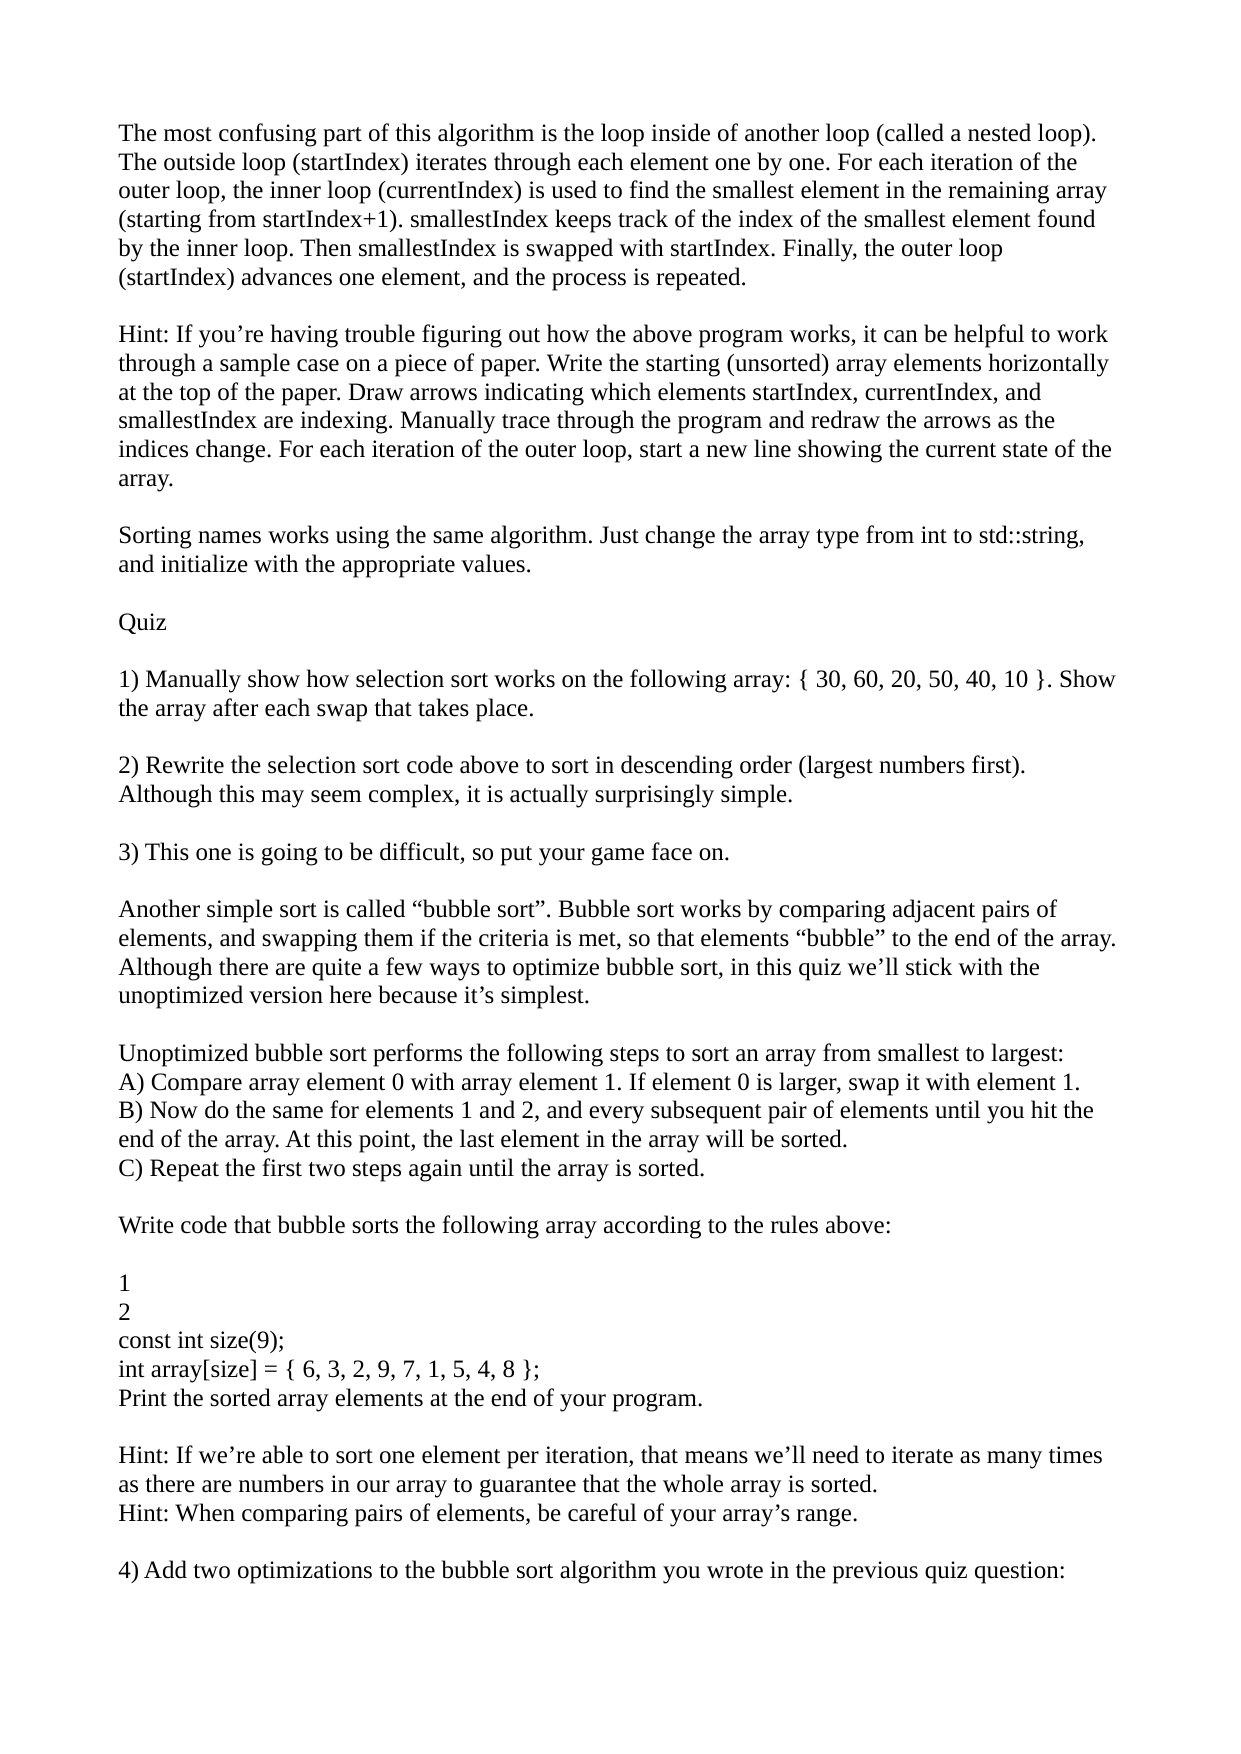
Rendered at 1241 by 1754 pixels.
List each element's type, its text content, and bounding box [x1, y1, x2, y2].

text Sorting names works using the same algorithm. Just change the array type from int to std::string, and initialize with the appropriate values. [118, 521, 1122, 578]
text Quiz [118, 607, 1122, 636]
text Hint: When comparing pairs of elements, be careful of your array’s range. [118, 1498, 1122, 1527]
text 2 [118, 1297, 1122, 1326]
text Hint: If you’re having trouble figuring out how the above program works, it can be helpful to work through a sample case on a piece of paper. Write the starting (unsorted) array elements horizontally at the top of the paper. Draw arrows indicating which elements startIndex, currentIndex, and smallestIndex are indexing. Manually trace through the program and redraw the arrows as the indices change. For each iteration of the outer loop, start a new line showing the current state of the array. [118, 319, 1122, 492]
text C) Repeat the first two steps again until the array is sorted. [118, 1153, 1122, 1182]
text 1 [118, 1268, 1122, 1297]
text int array[size] = { 6, 3, 2, 9, 7, 1, 5, 4, 8 }; [118, 1354, 1122, 1383]
text The most confusing part of this algorithm is the loop inside of another loop (called a nested loop). The outside loop (startIndex) iterates through each element one by one. For each iteration of the outer loop, the inner loop (currentIndex) is used to find the smallest element in the remaining array (starting from startIndex+1). smallestIndex keeps track of the index of the smallest element found by the inner loop. Then smallestIndex is swapped with startIndex. Finally, the outer loop (startIndex) advances one element, and the process is repeated. [118, 118, 1122, 291]
text 1) Manually show how selection sort works on the following array: { 30, 60, 20, 50, 40, 10 }. Show the array after each swap that takes place. [118, 664, 1122, 722]
text Write code that bubble sorts the following array according to the rules above: [118, 1211, 1122, 1239]
text 4) Add two optimizations to the bubble sort algorithm you wrote in the previous quiz question: [118, 1556, 1122, 1584]
text Another simple sort is called “bubble sort”. Bubble sort works by comparing adjacent pairs of elements, and swapping them if the criteria is met, so that elements “bubble” to the end of the array. Although there are quite a few ways to optimize bubble sort, in this quiz we’ll stick with the unoptimized version here because it’s simplest. [118, 894, 1122, 1009]
text B) Now do the same for elements 1 and 2, and every subsequent pair of elements until you hit the end of the array. At this point, the last element in the array will be sorted. [118, 1096, 1122, 1153]
text Hint: If we’re able to sort one element per iteration, that means we’ll need to iterate as many times as there are numbers in our array to guarantee that the whole array is sorted. [118, 1441, 1122, 1498]
text Print the sorted array elements at the end of your program. [118, 1383, 1122, 1412]
text A) Compare array element 0 with array element 1. If element 0 is larger, swap it with element 1. [118, 1067, 1122, 1096]
text Unoptimized bubble sort performs the following steps to sort an array from smallest to largest: [118, 1038, 1122, 1067]
text 3) This one is going to be difficult, so put your game face on. [118, 837, 1122, 866]
text 2) Rewrite the selection sort code above to sort in descending order (largest numbers first). Although this may seem complex, it is actually surprisingly simple. [118, 751, 1122, 808]
text const int size(9); [118, 1326, 1122, 1354]
